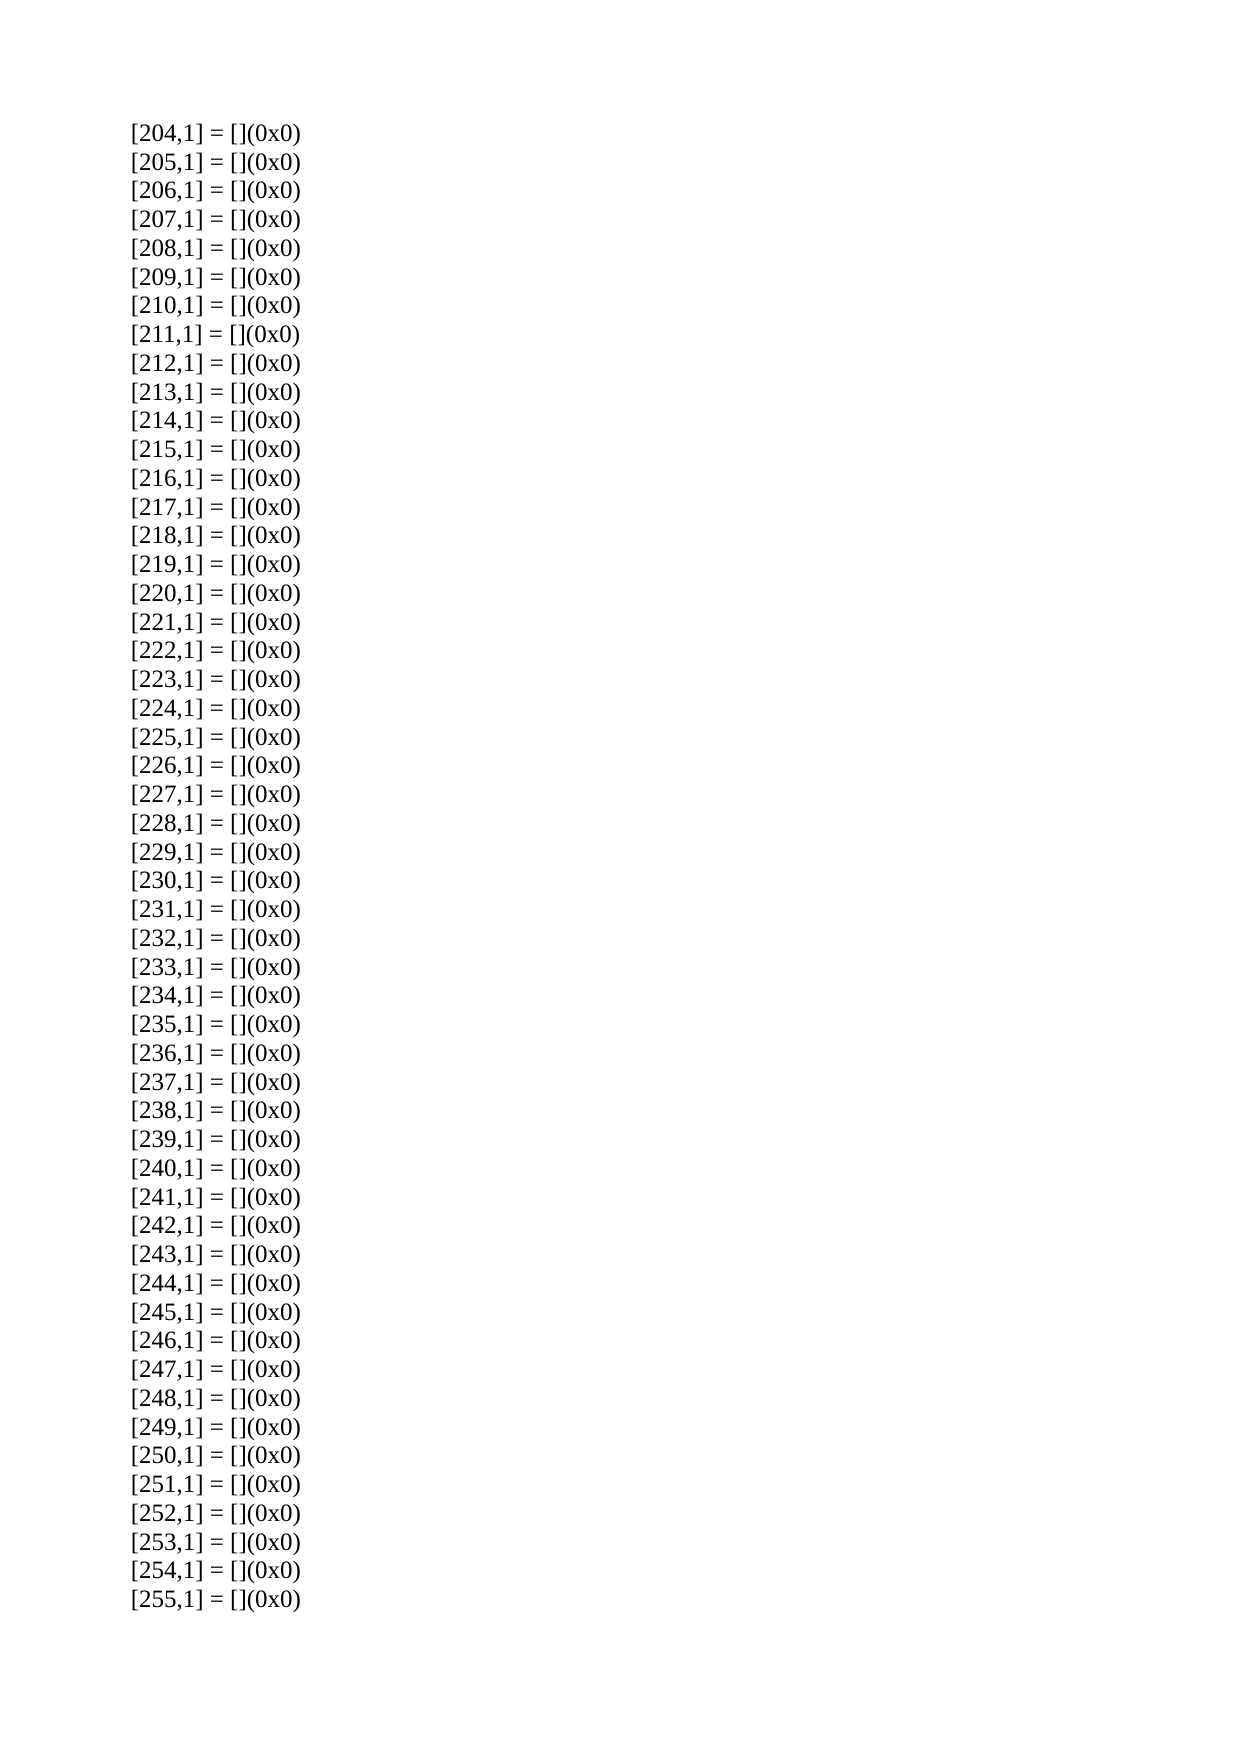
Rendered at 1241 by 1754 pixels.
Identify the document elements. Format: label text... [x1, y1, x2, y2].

text [234,1] = [](0x0) [118, 981, 1122, 1009]
text [255,1] = [](0x0) [118, 1584, 1122, 1613]
text [207,1] = [](0x0) [118, 204, 1122, 233]
text [247,1] = [](0x0) [118, 1354, 1122, 1383]
text [216,1] = [](0x0) [118, 463, 1122, 492]
text [208,1] = [](0x0) [118, 233, 1122, 262]
text [243,1] = [](0x0) [118, 1239, 1122, 1268]
text [242,1] = [](0x0) [118, 1211, 1122, 1239]
text [219,1] = [](0x0) [118, 549, 1122, 578]
text [210,1] = [](0x0) [118, 291, 1122, 319]
text [228,1] = [](0x0) [118, 808, 1122, 837]
text [212,1] = [](0x0) [118, 348, 1122, 377]
text [253,1] = [](0x0) [118, 1527, 1122, 1556]
text [244,1] = [](0x0) [118, 1268, 1122, 1297]
text [214,1] = [](0x0) [118, 406, 1122, 434]
text [231,1] = [](0x0) [118, 894, 1122, 923]
text [240,1] = [](0x0) [118, 1153, 1122, 1182]
text [222,1] = [](0x0) [118, 636, 1122, 664]
text [206,1] = [](0x0) [118, 176, 1122, 204]
text [205,1] = [](0x0) [118, 147, 1122, 176]
text [221,1] = [](0x0) [118, 607, 1122, 636]
text [204,1] = [](0x0) [118, 118, 1122, 147]
text [209,1] = [](0x0) [118, 262, 1122, 291]
text [230,1] = [](0x0) [118, 866, 1122, 894]
text [237,1] = [](0x0) [118, 1067, 1122, 1096]
text [236,1] = [](0x0) [118, 1038, 1122, 1067]
text [227,1] = [](0x0) [118, 779, 1122, 808]
text [213,1] = [](0x0) [118, 377, 1122, 406]
text [223,1] = [](0x0) [118, 664, 1122, 693]
text [220,1] = [](0x0) [118, 578, 1122, 607]
text [238,1] = [](0x0) [118, 1096, 1122, 1124]
text [218,1] = [](0x0) [118, 521, 1122, 549]
text [239,1] = [](0x0) [118, 1124, 1122, 1153]
text [229,1] = [](0x0) [118, 837, 1122, 866]
text [232,1] = [](0x0) [118, 923, 1122, 952]
text [224,1] = [](0x0) [118, 693, 1122, 722]
text [226,1] = [](0x0) [118, 751, 1122, 779]
text [248,1] = [](0x0) [118, 1383, 1122, 1412]
text [252,1] = [](0x0) [118, 1498, 1122, 1527]
text [235,1] = [](0x0) [118, 1009, 1122, 1038]
text [251,1] = [](0x0) [118, 1469, 1122, 1498]
text [241,1] = [](0x0) [118, 1182, 1122, 1211]
text [246,1] = [](0x0) [118, 1326, 1122, 1354]
text [254,1] = [](0x0) [118, 1556, 1122, 1584]
text [249,1] = [](0x0) [118, 1412, 1122, 1441]
text [233,1] = [](0x0) [118, 952, 1122, 981]
text [215,1] = [](0x0) [118, 434, 1122, 463]
text [250,1] = [](0x0) [118, 1441, 1122, 1469]
text [245,1] = [](0x0) [118, 1297, 1122, 1326]
text [225,1] = [](0x0) [118, 722, 1122, 751]
text [211,1] = [](0x0) [118, 319, 1122, 348]
text [217,1] = [](0x0) [118, 492, 1122, 521]
